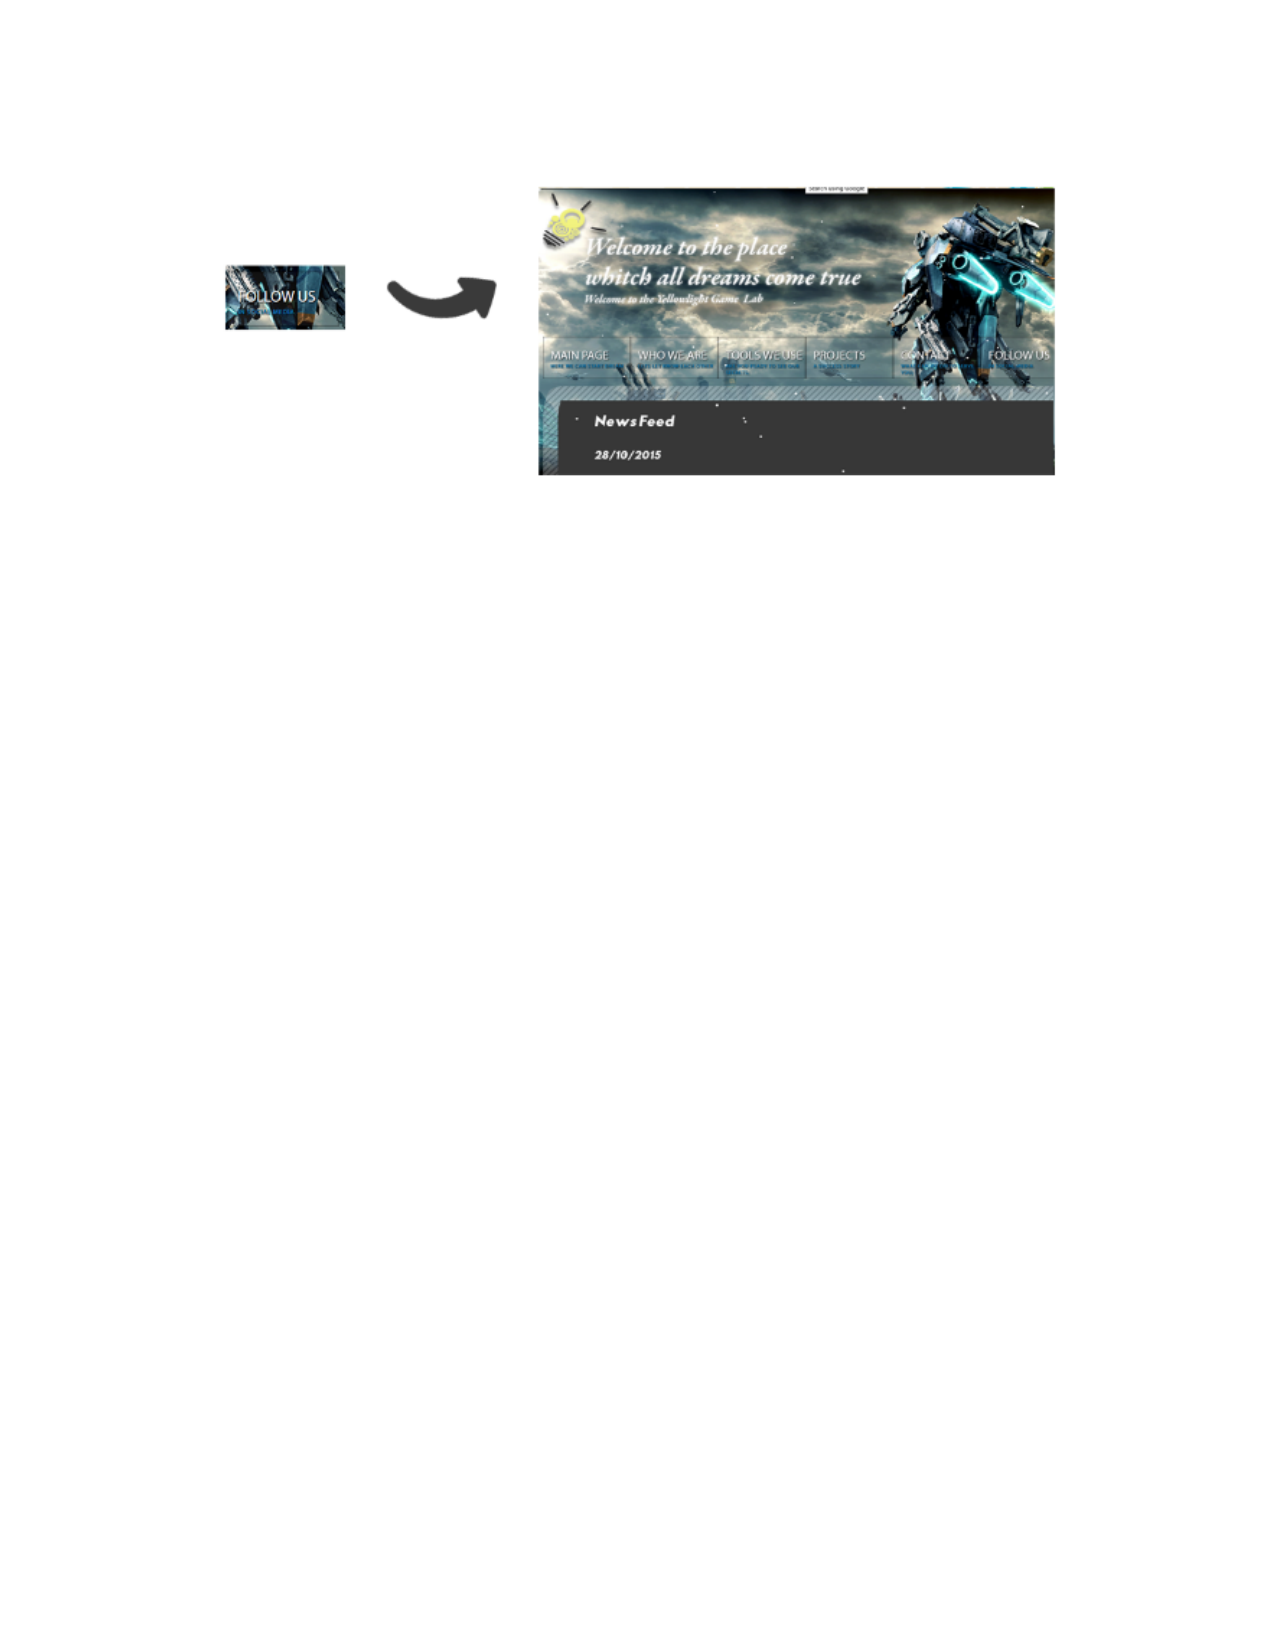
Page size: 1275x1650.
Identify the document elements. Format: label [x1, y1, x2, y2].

picture [155, 118, 1120, 536]
